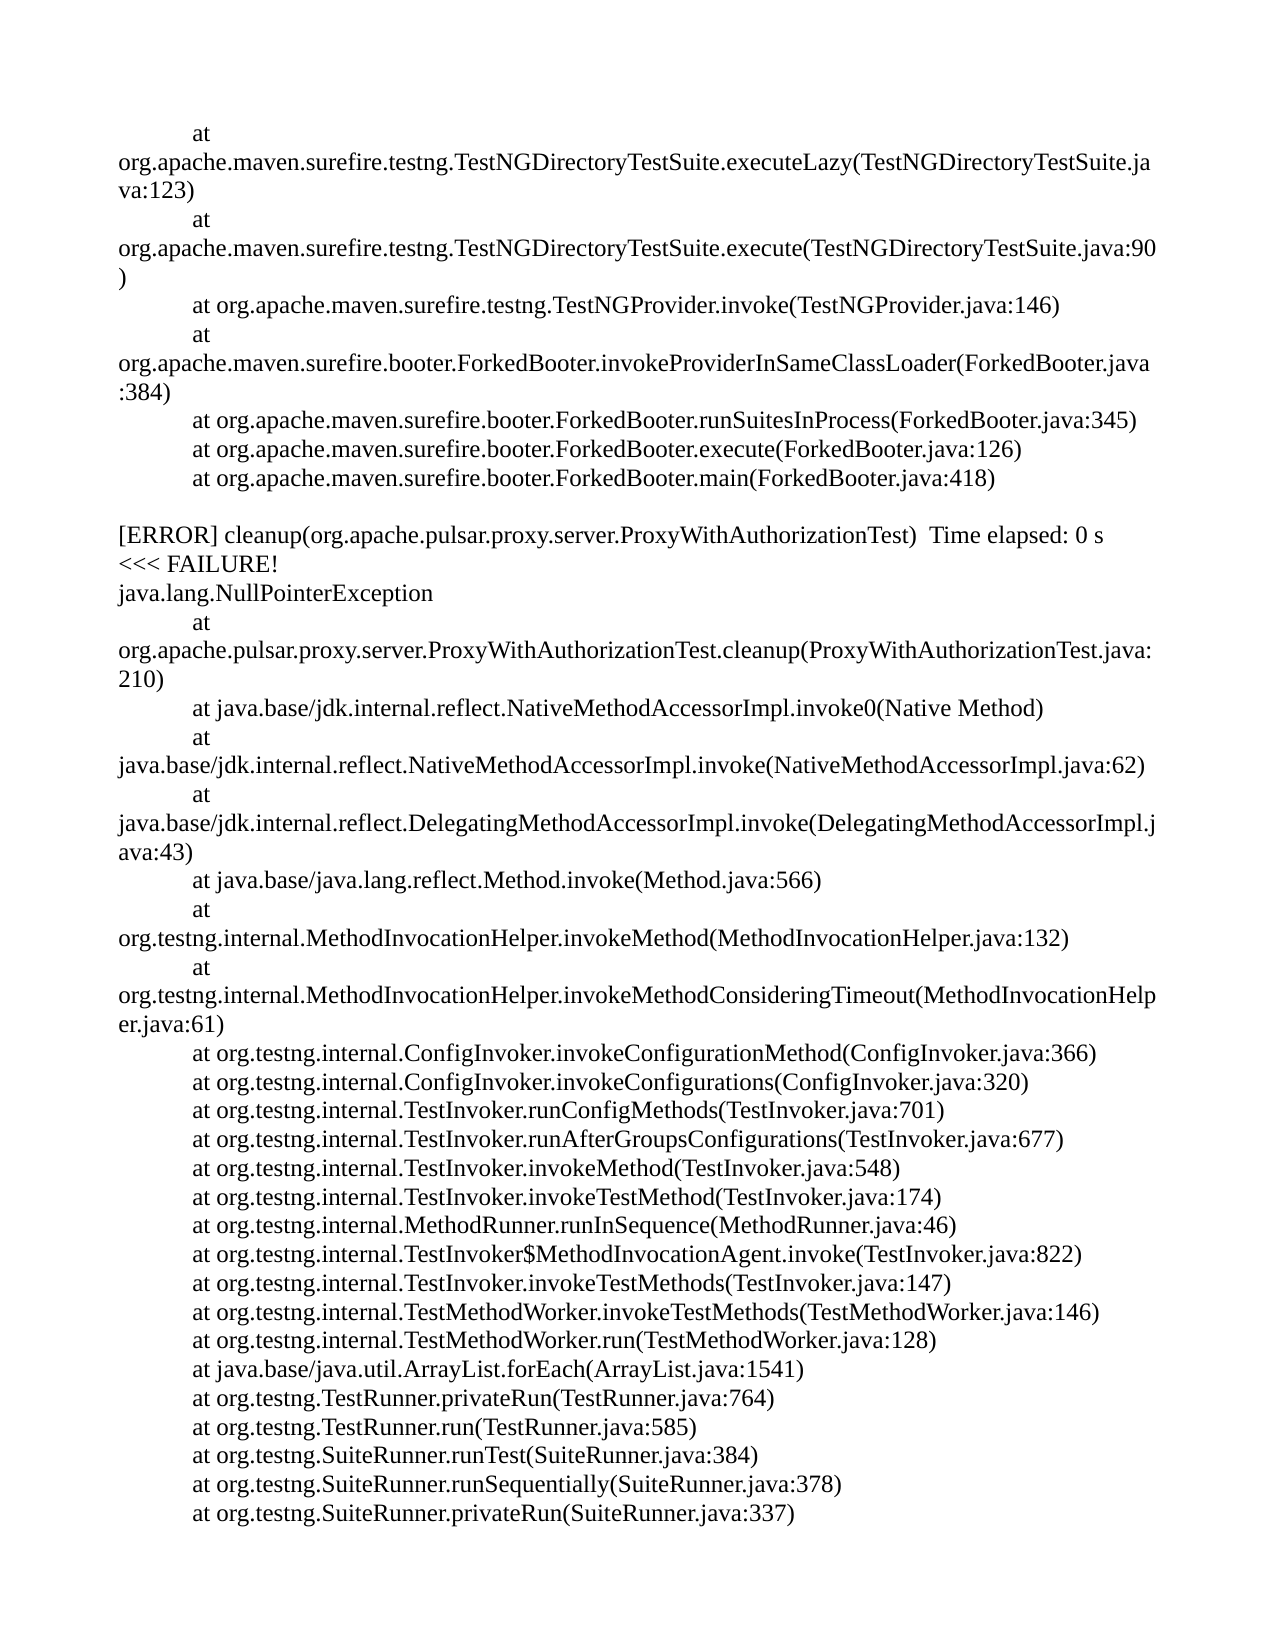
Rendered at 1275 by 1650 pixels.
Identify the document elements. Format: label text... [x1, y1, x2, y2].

text at org.apache.maven.surefire.booter.ForkedBooter.runSuitesInProcess(ForkedBooter.java:345) [118, 406, 1157, 434]
text at java.base/jdk.internal.reflect.NativeMethodAccessorImpl.invoke(NativeMethodAccessorImpl.java:62) [118, 722, 1157, 779]
text at org.testng.SuiteRunner.runSequentially(SuiteRunner.java:378) [118, 1469, 1157, 1498]
text at org.testng.SuiteRunner.privateRun(SuiteRunner.java:337) [118, 1498, 1157, 1527]
text at org.testng.TestRunner.run(TestRunner.java:585) [118, 1412, 1157, 1441]
text at org.apache.maven.surefire.booter.ForkedBooter.invokeProviderInSameClassLoader(ForkedBooter.java:384) [118, 319, 1157, 406]
text at org.apache.pulsar.proxy.server.ProxyWithAuthorizationTest.cleanup(ProxyWithAuthorizationTest.java:210) [118, 607, 1157, 693]
text at org.testng.internal.TestMethodWorker.invokeTestMethods(TestMethodWorker.java:146) [118, 1297, 1157, 1326]
text at org.testng.internal.MethodRunner.runInSequence(MethodRunner.java:46) [118, 1211, 1157, 1239]
text at org.testng.internal.ConfigInvoker.invokeConfigurationMethod(ConfigInvoker.java:366) [118, 1038, 1157, 1067]
text java.lang.NullPointerException [118, 578, 1157, 607]
text at org.testng.internal.MethodInvocationHelper.invokeMethod(MethodInvocationHelper.java:132) [118, 894, 1157, 952]
text at org.apache.maven.surefire.booter.ForkedBooter.main(ForkedBooter.java:418) [118, 463, 1157, 492]
text at org.apache.maven.surefire.testng.TestNGDirectoryTestSuite.executeLazy(TestNGDirectoryTestSuite.java:123) [118, 118, 1157, 204]
text [ERROR] cleanup(org.apache.pulsar.proxy.server.ProxyWithAuthorizationTest) Time elapsed: 0 s <<< FAILURE! [118, 521, 1157, 578]
text at org.testng.internal.TestInvoker.invokeMethod(TestInvoker.java:548) [118, 1153, 1157, 1182]
text at java.base/jdk.internal.reflect.DelegatingMethodAccessorImpl.invoke(DelegatingMethodAccessorImpl.java:43) [118, 779, 1157, 866]
text at org.testng.SuiteRunner.runTest(SuiteRunner.java:384) [118, 1441, 1157, 1469]
text at org.testng.internal.MethodInvocationHelper.invokeMethodConsideringTimeout(MethodInvocationHelper.java:61) [118, 952, 1157, 1038]
text at org.testng.internal.TestInvoker$MethodInvocationAgent.invoke(TestInvoker.java:822) [118, 1239, 1157, 1268]
text at org.apache.maven.surefire.booter.ForkedBooter.execute(ForkedBooter.java:126) [118, 434, 1157, 463]
text at java.base/jdk.internal.reflect.NativeMethodAccessorImpl.invoke0(Native Method) [118, 693, 1157, 722]
text at java.base/java.lang.reflect.Method.invoke(Method.java:566) [118, 866, 1157, 894]
text at org.testng.internal.TestInvoker.invokeTestMethod(TestInvoker.java:174) [118, 1182, 1157, 1211]
text at org.testng.internal.TestMethodWorker.run(TestMethodWorker.java:128) [118, 1326, 1157, 1354]
text at java.base/java.util.ArrayList.forEach(ArrayList.java:1541) [118, 1354, 1157, 1383]
text at org.testng.TestRunner.privateRun(TestRunner.java:764) [118, 1383, 1157, 1412]
text at org.apache.maven.surefire.testng.TestNGProvider.invoke(TestNGProvider.java:146) [118, 291, 1157, 319]
text at org.testng.internal.TestInvoker.runAfterGroupsConfigurations(TestInvoker.java:677) [118, 1124, 1157, 1153]
text at org.testng.internal.TestInvoker.invokeTestMethods(TestInvoker.java:147) [118, 1268, 1157, 1297]
text at org.apache.maven.surefire.testng.TestNGDirectoryTestSuite.execute(TestNGDirectoryTestSuite.java:90) [118, 204, 1157, 291]
text at org.testng.internal.TestInvoker.runConfigMethods(TestInvoker.java:701) [118, 1096, 1157, 1124]
text at org.testng.internal.ConfigInvoker.invokeConfigurations(ConfigInvoker.java:320) [118, 1067, 1157, 1096]
